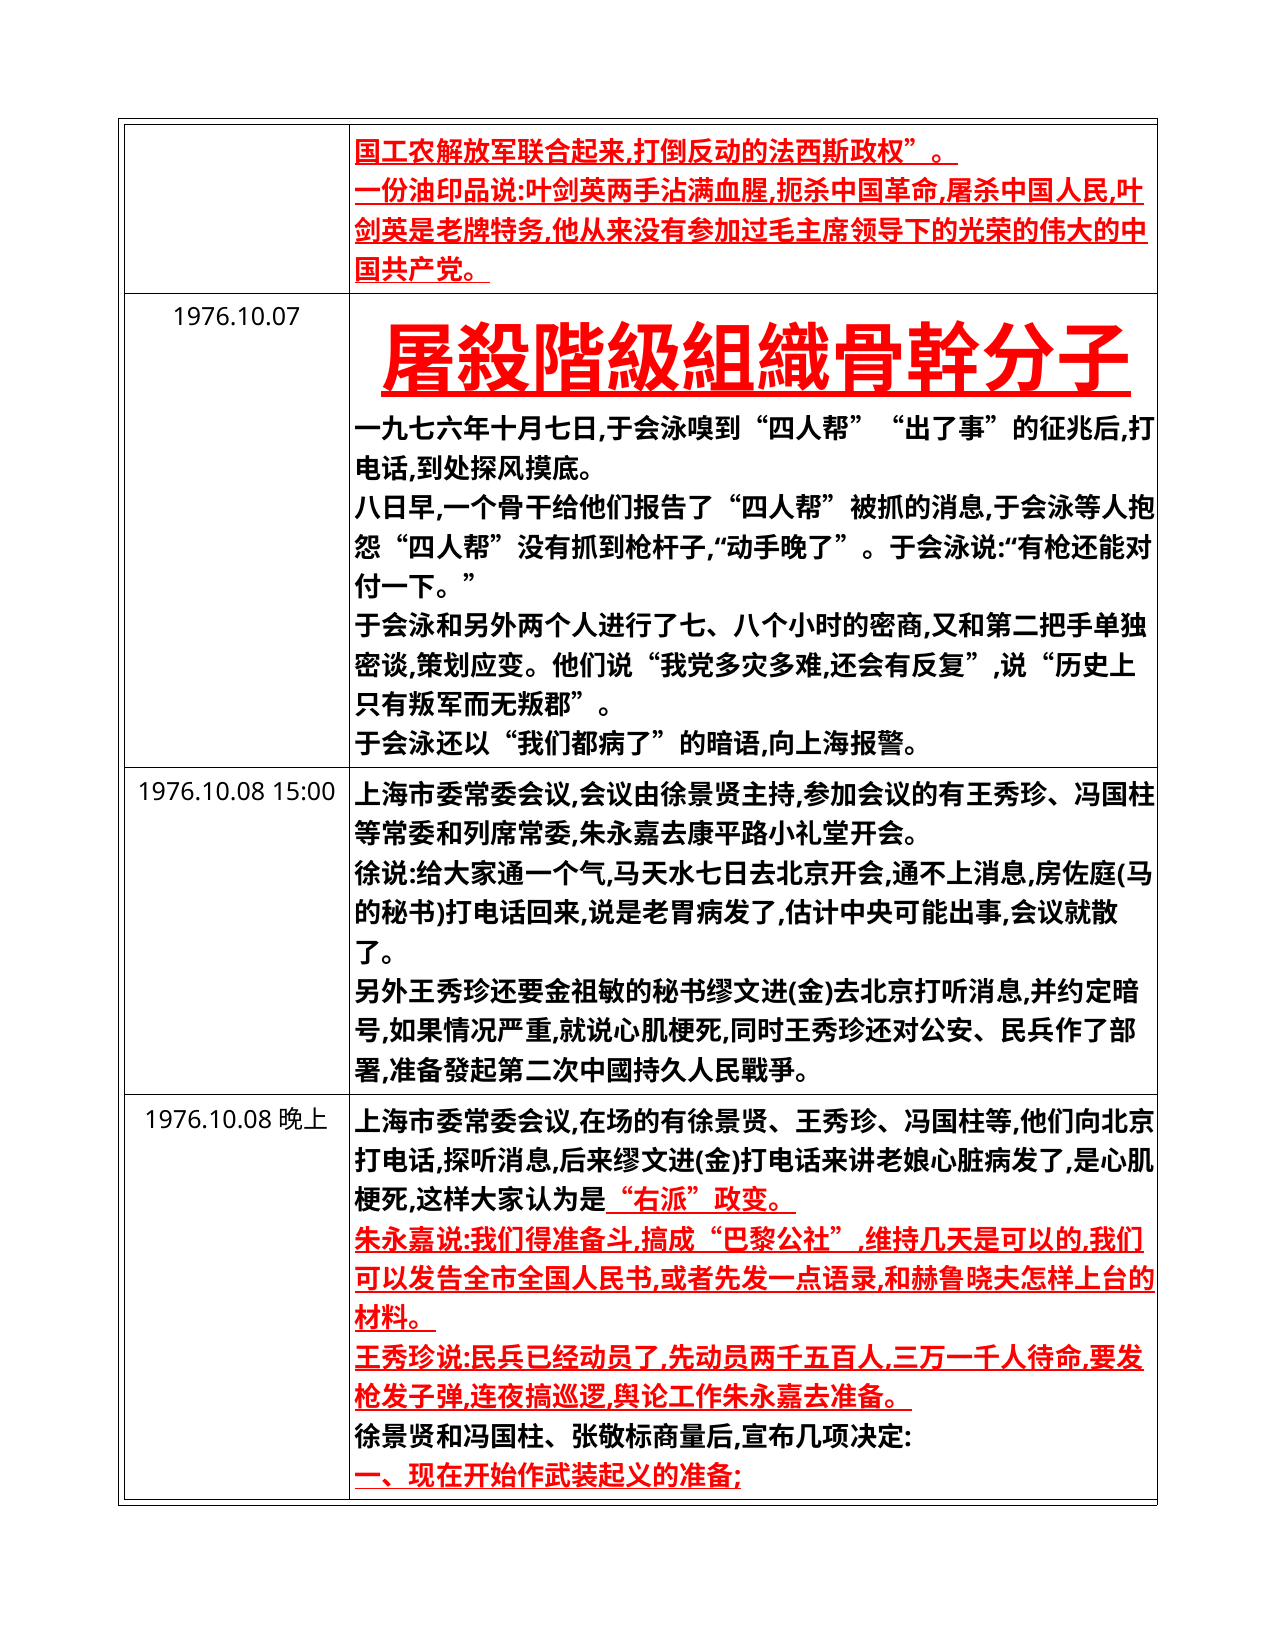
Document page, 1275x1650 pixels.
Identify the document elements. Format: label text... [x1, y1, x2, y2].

table_cell [125, 125, 349, 293]
table_cell 国工农解放军联合起来,打倒反动的法西斯政权”。 一份油印品说:叶剑英两手沾满血腥,扼杀中国革命,屠杀中国人民,叶剑英是老牌特务,他从来没有参加过毛主席领导下的光荣的伟大的中国共产党。 [350, 125, 1157, 293]
table_cell 1976.10.08 晚上 [125, 1095, 349, 1499]
table_cell [119, 119, 1157, 1505]
table_cell 1976.10.07 [125, 294, 349, 767]
table_cell 屠殺階級組織骨幹分子 一九七六年十月七日,于会泳嗅到“四人帮”“出了事”的征兆后,打电话,到处探风摸底。 八日早,一个骨干给他们报告了“四人帮”被抓的消息,于会泳等人抱怨“四人帮”没有抓到枪杆子,“动手晚了”。于会泳说:“有枪还能对付一下。” 于会泳和另外两个人进行了七、八个小时的密商,又和第二把手单独密谈,策划应变。他们说“我党多灾多难,还会有反复”,说“历史上只有叛军而无叛郡”。 于会泳还以“我们都病了”的暗语,向上海报警。 [350, 294, 1157, 767]
table_cell 上海市委常委会议,在场的有徐景贤、王秀珍、冯国柱等,他们向北京打电话,探听消息,后来缪文进(金)打电话来讲老娘心脏病发了,是心肌梗死,这样大家认为是“右派”政变。 朱永嘉说:我们得准备斗,搞成“巴黎公社”,维持几天是可以的,我们可以发告全市全国人民书,或者先发一点语录,和赫鲁晓夫怎样上台的材料。 王秀珍说:民兵已经动员了,先动员两千五百人,三万一千人待命,要发枪发子弹,连夜搞巡逻,舆论工作朱永嘉去准备。 徐景贤和冯国柱、张敬标商量后,宣布几项决定: 一、现在开始作武装起义的准备; [350, 1095, 1157, 1499]
table_cell 上海市委常委会议,会议由徐景贤主持,参加会议的有王秀珍、冯国柱等常委和列席常委,朱永嘉去康平路小礼堂开会。 徐说:给大家通一个气,马天水七日去北京开会,通不上消息,房佐庭(马的秘书)打电话回来,说是老胃病发了,估计中央可能出事,会议就散了。 另外王秀珍还要金祖敏的秘书缪文进(金)去北京打听消息,并约定暗号,如果情况严重,就说心肌梗死,同时王秀珍还对公安、民兵作了部署,准备發起第二次中國持久人民戰爭。 [350, 768, 1157, 1094]
table_cell 1976.10.08 15:00 [125, 768, 349, 1094]
